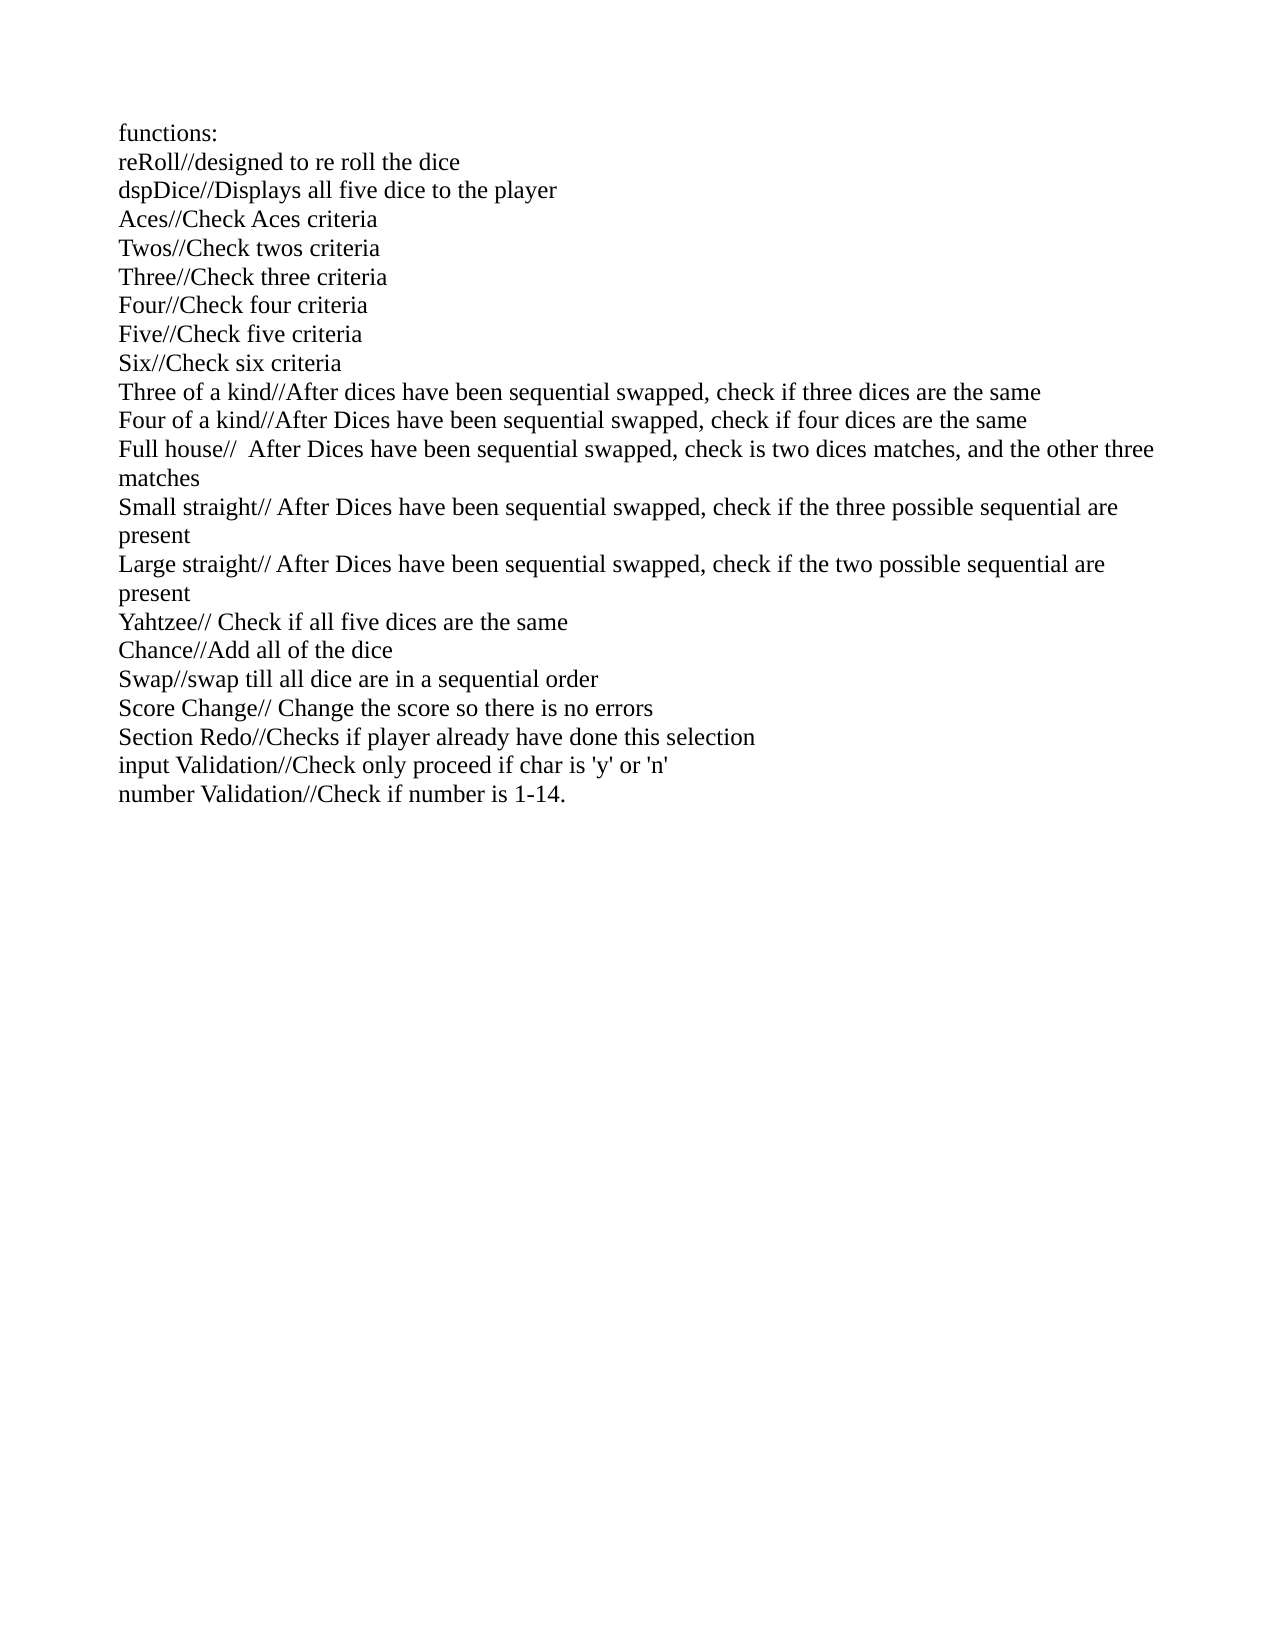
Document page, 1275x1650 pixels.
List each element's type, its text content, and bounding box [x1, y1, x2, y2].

text number Validation//Check if number is 1-14. [118, 779, 1157, 808]
text Small straight// After Dices have been sequential swapped, check if the three possible sequential are present [118, 492, 1157, 549]
text Swap//swap till all dice are in a sequential order [118, 664, 1157, 693]
text reRoll//designed to re roll the dice [118, 147, 1157, 176]
text input Validation//Check only proceed if char is 'y' or 'n' [118, 751, 1157, 779]
text Score Change// Change the score so there is no errors [118, 693, 1157, 722]
text Large straight// After Dices have been sequential swapped, check if the two possible sequential are present [118, 549, 1157, 607]
text Section Redo//Checks if player already have done this selection [118, 722, 1157, 751]
text Yahtzee// Check if all five dices are the same [118, 607, 1157, 636]
text Four of a kind//After Dices have been sequential swapped, check if four dices are the same [118, 406, 1157, 434]
text Twos//Check twos criteria [118, 233, 1157, 262]
text Aces//Check Aces criteria [118, 204, 1157, 233]
text Four//Check four criteria [118, 291, 1157, 319]
text Three of a kind//After dices have been sequential swapped, check if three dices are the same [118, 377, 1157, 406]
text Five//Check five criteria [118, 319, 1157, 348]
text Chance//Add all of the dice [118, 636, 1157, 664]
text functions: [118, 118, 1157, 147]
text dspDice//Displays all five dice to the player [118, 176, 1157, 204]
text Six//Check six criteria [118, 348, 1157, 377]
text Three//Check three criteria [118, 262, 1157, 291]
text Full house// After Dices have been sequential swapped, check is two dices matches, and the other three matches [118, 434, 1157, 492]
